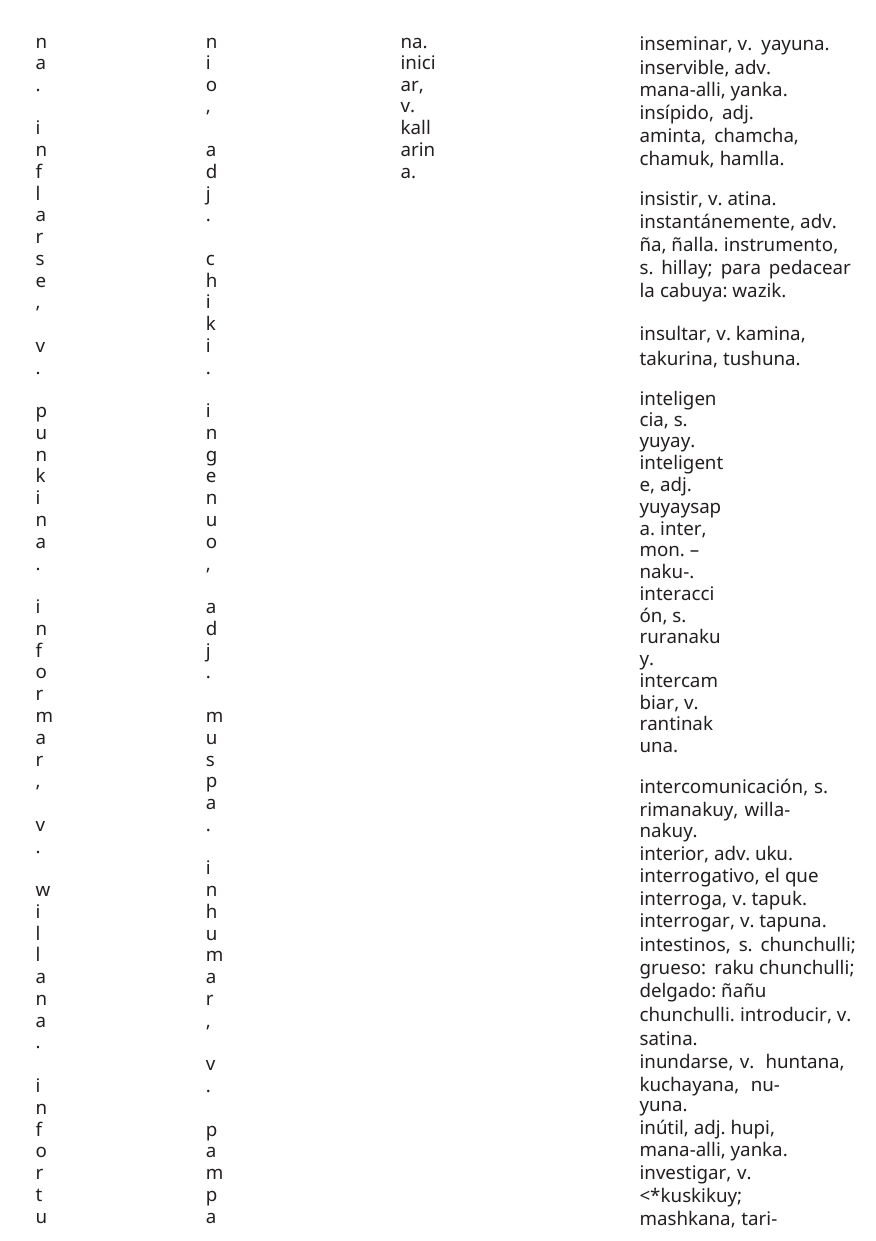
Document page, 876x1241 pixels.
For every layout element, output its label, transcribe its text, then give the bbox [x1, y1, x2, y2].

text inservible, adv. mana-alli, yanka. insípido, adj. aminta, chamcha, chamuk, hamlla. [639, 56, 818, 171]
text inflamarse, v. ruparina. inflarse, v. punkina. informar, v. willana. infortunio, adj. chiki. ingenuo, adj. muspa. inhumar, v. pampana. iniciar, v. kallarina. [400, 31, 438, 183]
text inteligencia, s. yuyay. inteligente, adj. yuyaysapa. inter, mon. –naku-. interacción, s. ruranakuy. intercambiar, v. rantinakuna. [639, 388, 723, 758]
text inútil, adj. hupi, mana-alli, yanka. investigar, v. <*kuskikuy; mashkana, tari- [639, 1116, 818, 1231]
text instantánemente, adv. ña, ñalla. instrumento, s. hillay; para pedacear la cabuya: wazik. [639, 211, 856, 303]
text insistir, v. atina. [639, 187, 856, 211]
text interior, adv. uku. [639, 841, 856, 865]
text interrogativo, el que interroga, v. tapuk. [639, 865, 856, 910]
text inseminar, v. yayuna. [639, 31, 856, 56]
text intercomunicación, s. rimanakuy, willa- [639, 775, 856, 821]
text interrogar, v. tapuna. [639, 910, 856, 932]
text yuna. [639, 1096, 856, 1116]
text intestinos, s. chunchulli; grueso: raku chunchulli; delgado: ñañu chunchulli. introducir, v. satina. [639, 932, 856, 1051]
text nakuy. [639, 821, 856, 841]
text inundarse, v. huntana, kuchayana, nu- [639, 1051, 856, 1096]
text insultar, v. kamina, takurina, tushuna. [639, 321, 856, 370]
